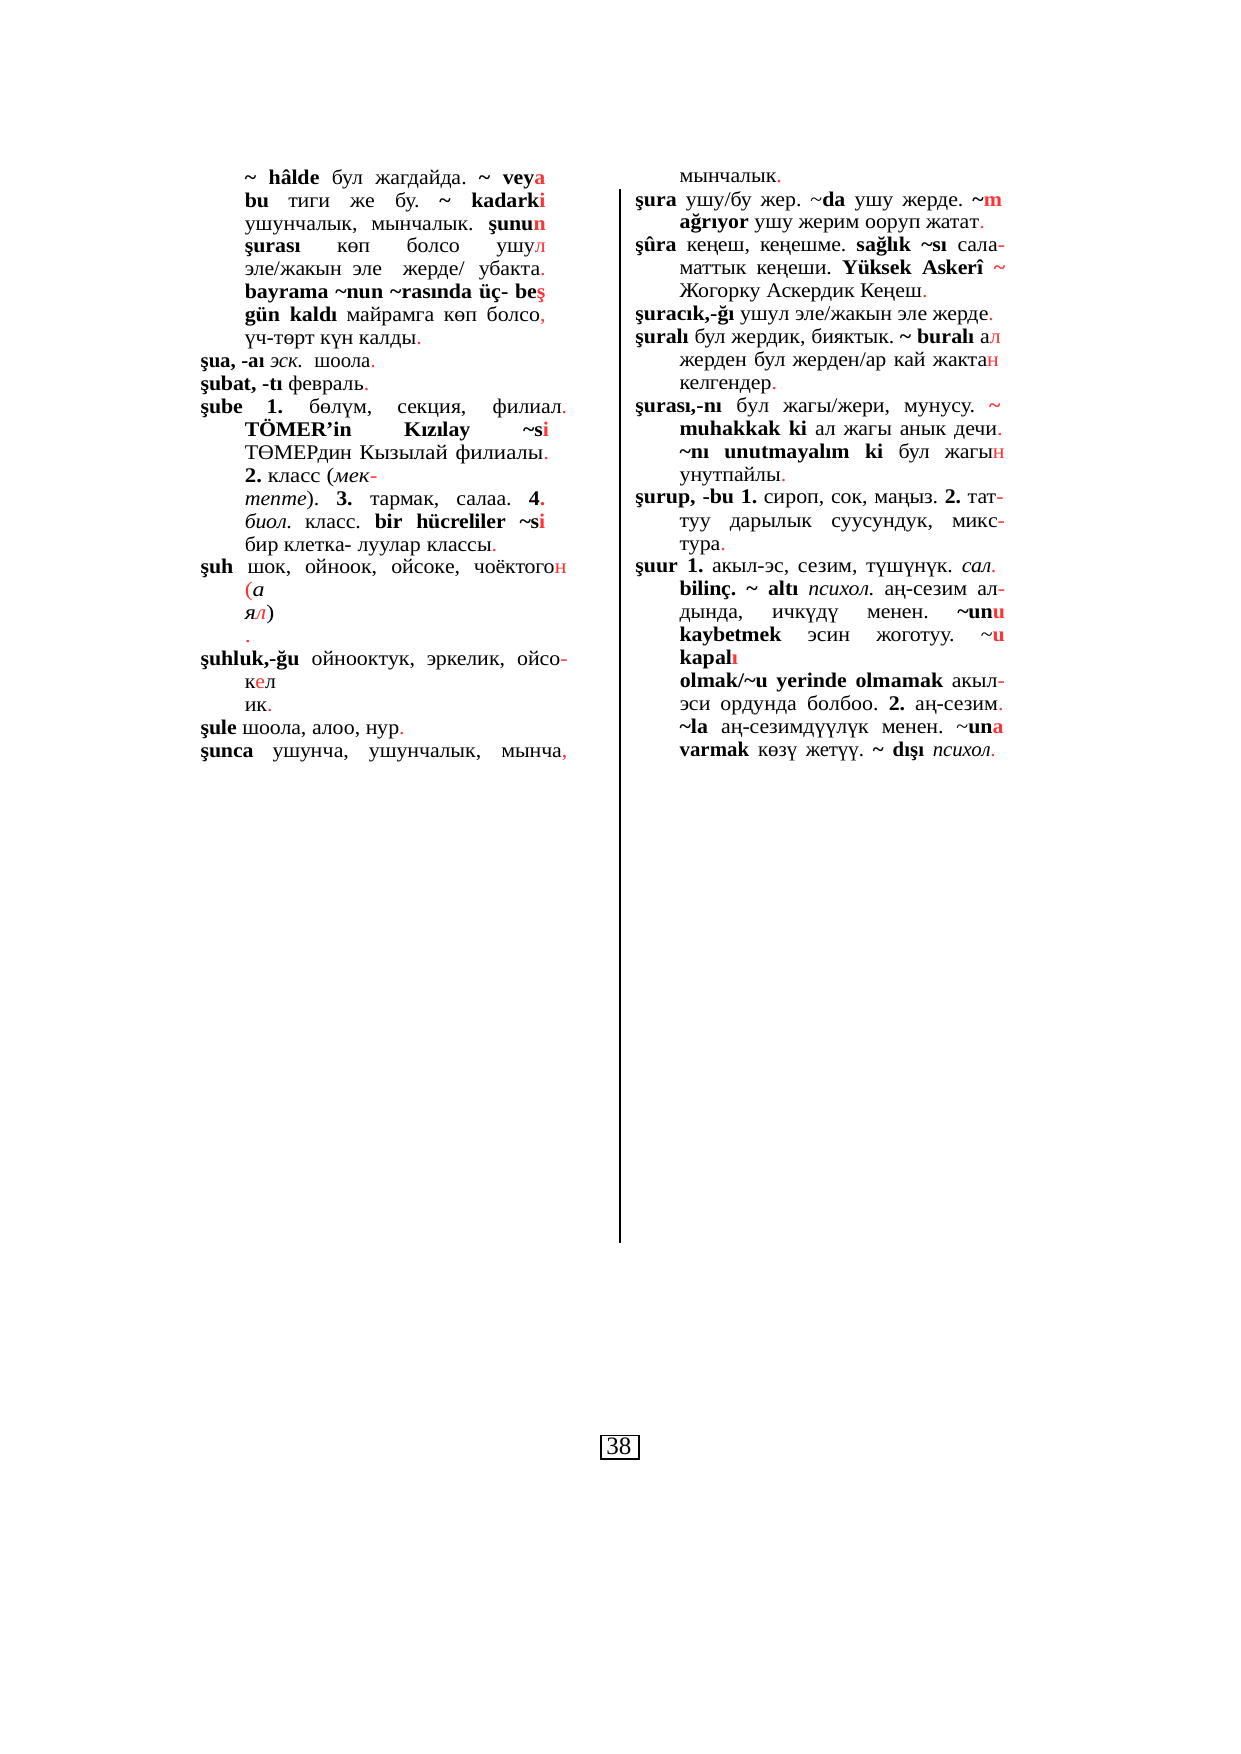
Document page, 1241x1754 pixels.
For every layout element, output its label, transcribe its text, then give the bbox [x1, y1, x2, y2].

text şuur 1. акыл-эс, сезим, түшүнүк. сал. [635, 554, 1065, 577]
text ~nı unutmayalım ki бул жагын унутпайлы. [679, 440, 1004, 486]
text (аял). [244, 578, 275, 647]
text bilinç. ~ altı психол. аң-сезим ал- дында, ичкүдү менен. ~unu kaybetmek эсин жоготуу. ~u kapalı [679, 577, 1005, 669]
text келгендер. [679, 371, 779, 394]
text şuracık,-ğı ушул эле/жакын эле жерде. [635, 302, 1065, 325]
text şube 1. бөлүм, секция, филиал. [200, 395, 606, 418]
text şuhluk,-ğu ойнооктук, эркелик, ойсо- [200, 647, 606, 670]
text тепте). 3. тармак, салаа. 4. биол. класс. bir hücreliler ~si бир клетка- луулар классы. [244, 487, 545, 556]
text мынчалык. [679, 164, 783, 188]
text olmak/~u yerinde olmamak акыл- эси ордунда болбоо. 2. аң-сезим. [679, 669, 1005, 715]
text туу дарылык суусундук, микс- тура. [679, 509, 1005, 554]
text şubat, -tı февраль. [200, 372, 606, 395]
text şurası,-nı бул жагы/жери, мунусу. ~ muhakkak ki ал жагы анык дечи. [635, 394, 1005, 440]
text varmak көзү жетүү. ~ dışı психол. [679, 738, 999, 761]
text şua, -aı эск. шоола. [200, 349, 606, 372]
text ~la аң-сезимдүүлүк менен. ~una [679, 715, 1004, 738]
text şunca ушунча, ушунчалык, мынча, [200, 739, 606, 762]
text şuralı бул жердик, бияктык. ~ buralı ал жерден бул жерден/ар кай жактан [635, 325, 1065, 371]
text ~ hâlde бул жагдайда. ~ veya bu тиги же бу. ~ kadarki ушунчалык, мынчалык. şunun şurası көп болсо ушул эле/жакын эле жерде/ убакта. bayrama ~nun ~rasında üç- beş gün kaldı майрамга көп болсо, үч-төрт күн калды. [244, 164, 545, 349]
text TÖMER’in Kızılay ~si ТӨМЕРдин Кызылай филиалы. 2. класс (мек- [244, 418, 549, 487]
text şura ушу/бу жер. ~da ушу жерде. ~m ağrıyor ушу жерим ооруп жатат. [635, 188, 1065, 233]
text şurup, -bu 1. сироп, сок, маңыз. 2. тат- [635, 486, 1065, 508]
text келик. [244, 670, 281, 716]
text şule шоола, алоо, нур. [200, 716, 606, 739]
text şûra кеңеш, кеңешме. sağlık ~sı сала- маттык кеңеши. Yüksek Askerî ~ Жогорку Аскердик Кеңеш. [635, 233, 1005, 302]
text şuh шок, ойноок, ойсоке, чоёктогон [200, 556, 606, 578]
